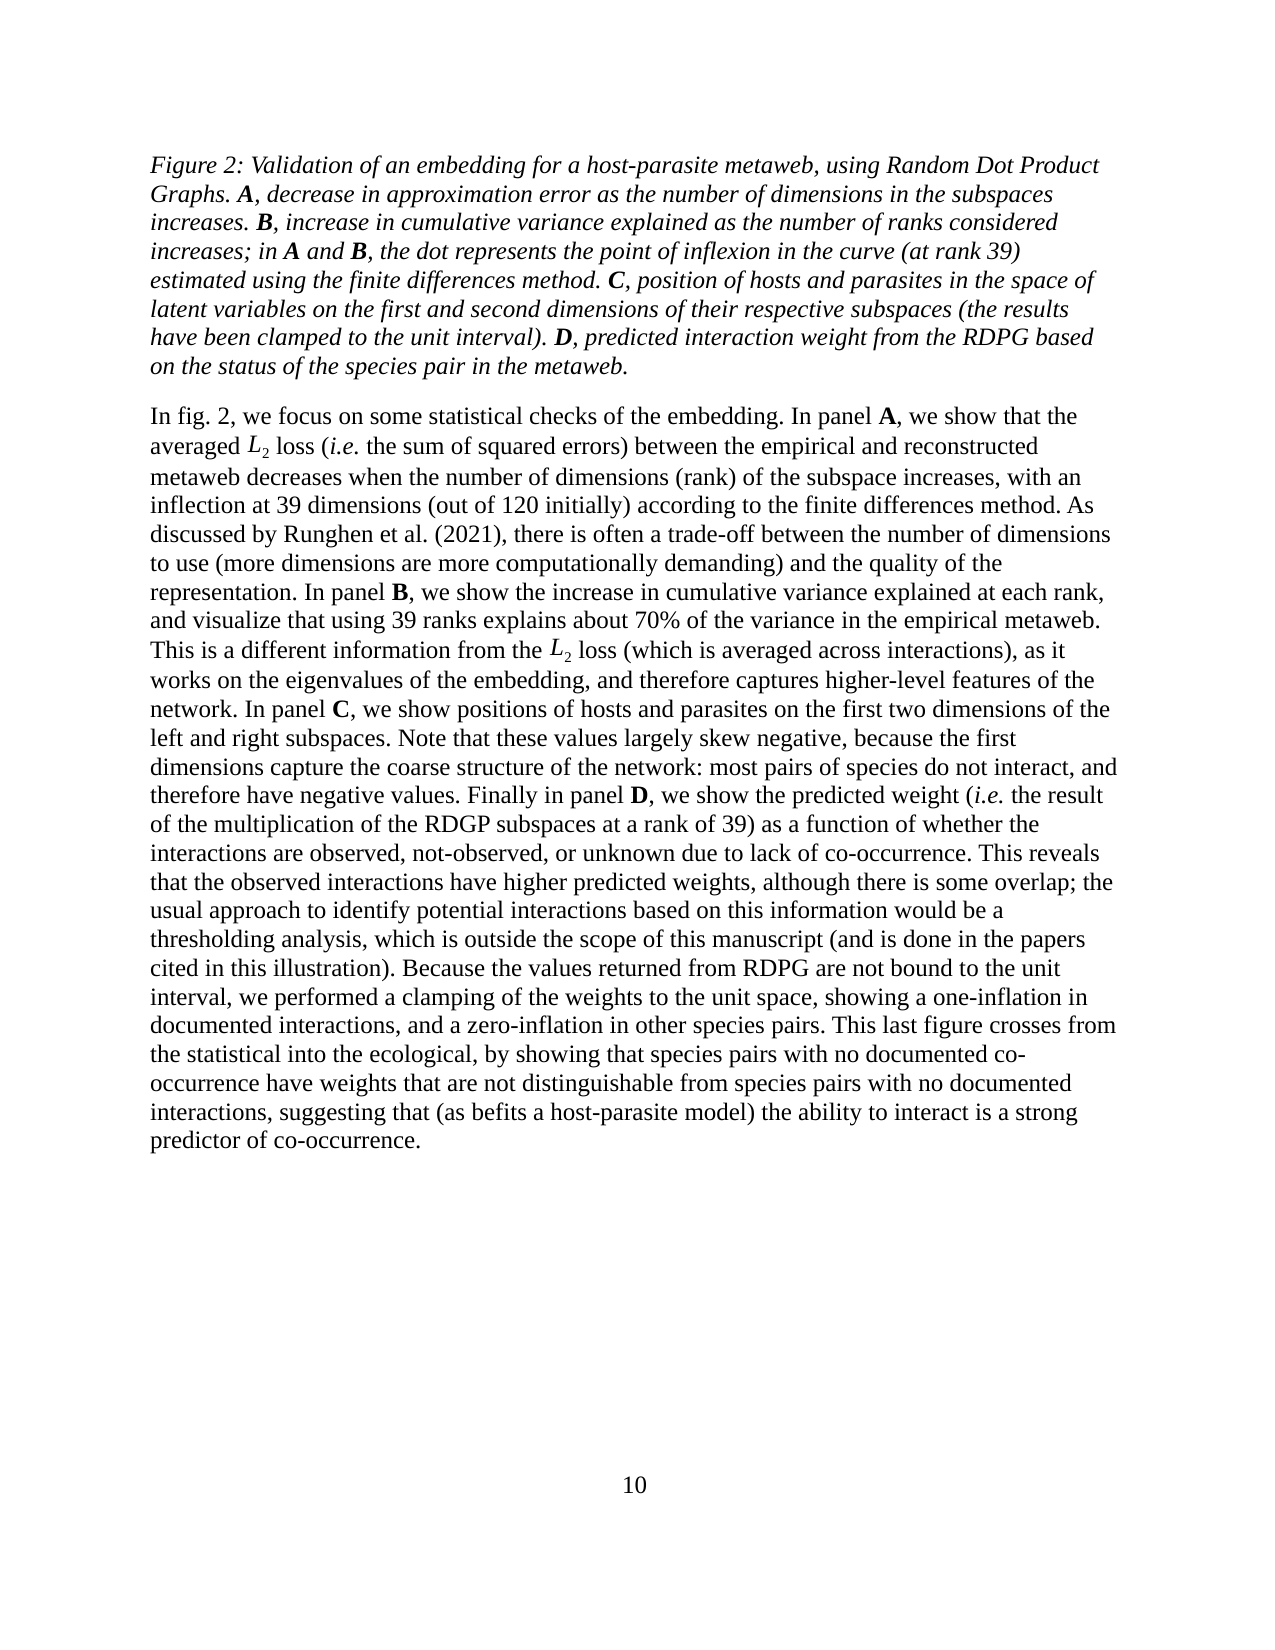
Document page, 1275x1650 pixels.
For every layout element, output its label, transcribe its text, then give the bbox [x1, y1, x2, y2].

text Figure 2: Validation of an embedding for a host-parasite metaweb, using Random Dot Product Graphs. A, decrease in approximation error as the number of dimensions in the subspaces increases. B, increase in cumulative variance explained as the number of ranks considered increases; in A and B, the dot represents the point of inflexion in the curve (at rank 39) estimated using the finite differences method. C, position of hosts and parasites in the space of latent variables on the first and second dimensions of their respective subspaces (the results have been clamped to the unit interval). D, predicted interaction weight from the RDPG based on the status of the species pair in the metaweb. [150, 150, 1125, 380]
text In fig. 2, we focus on some statistical checks of the embedding. In panel A, we show that the averaged loss (i.e. the sum of squared errors) between the empirical and reconstructed metaweb decreases when the number of dimensions (rank) of the subspace increases, with an inflection at 39 dimensions (out of 120 initially) according to the finite differences method. As discussed by Runghen et al. (2021), there is often a trade-off between the number of dimensions to use (more dimensions are more computationally demanding) and the quality of the representation. In panel B, we show the increase in cumulative variance explained at each rank, and visualize that using 39 ranks explains about 70% of the variance in the empirical metaweb. This is a different information from the loss (which is averaged across interactions), as it works on the eigenvalues of the embedding, and therefore captures higher-level features of the network. In panel C, we show positions of hosts and parasites on the first two dimensions of the left and right subspaces. Note that these values largely skew negative, because the first dimensions capture the coarse structure of the network: most pairs of species do not interact, and therefore have negative values. Finally in panel D, we show the predicted weight (i.e. the result of the multiplication of the RDGP subspaces at a rank of 39) as a function of whether the interactions are observed, not-observed, or unknown due to lack of co-occurrence. This reveals that the observed interactions have higher predicted weights, although there is some overlap; the usual approach to identify potential interactions based on this information would be a thresholding analysis, which is outside the scope of this manuscript (and is done in the papers cited in this illustration). Because the values returned from RDPG are not bound to the unit interval, we performed a clamping of the weights to the unit space, showing a one-inflation in documented interactions, and a zero-inflation in other species pairs. This last figure crosses from the statistical into the ecological, by showing that species pairs with no documented co-occurrence have weights that are not distinguishable from species pairs with no documented interactions, suggesting that (as befits a host-parasite model) the ability to interact is a strong predictor of co-occurrence. [150, 401, 1125, 1154]
